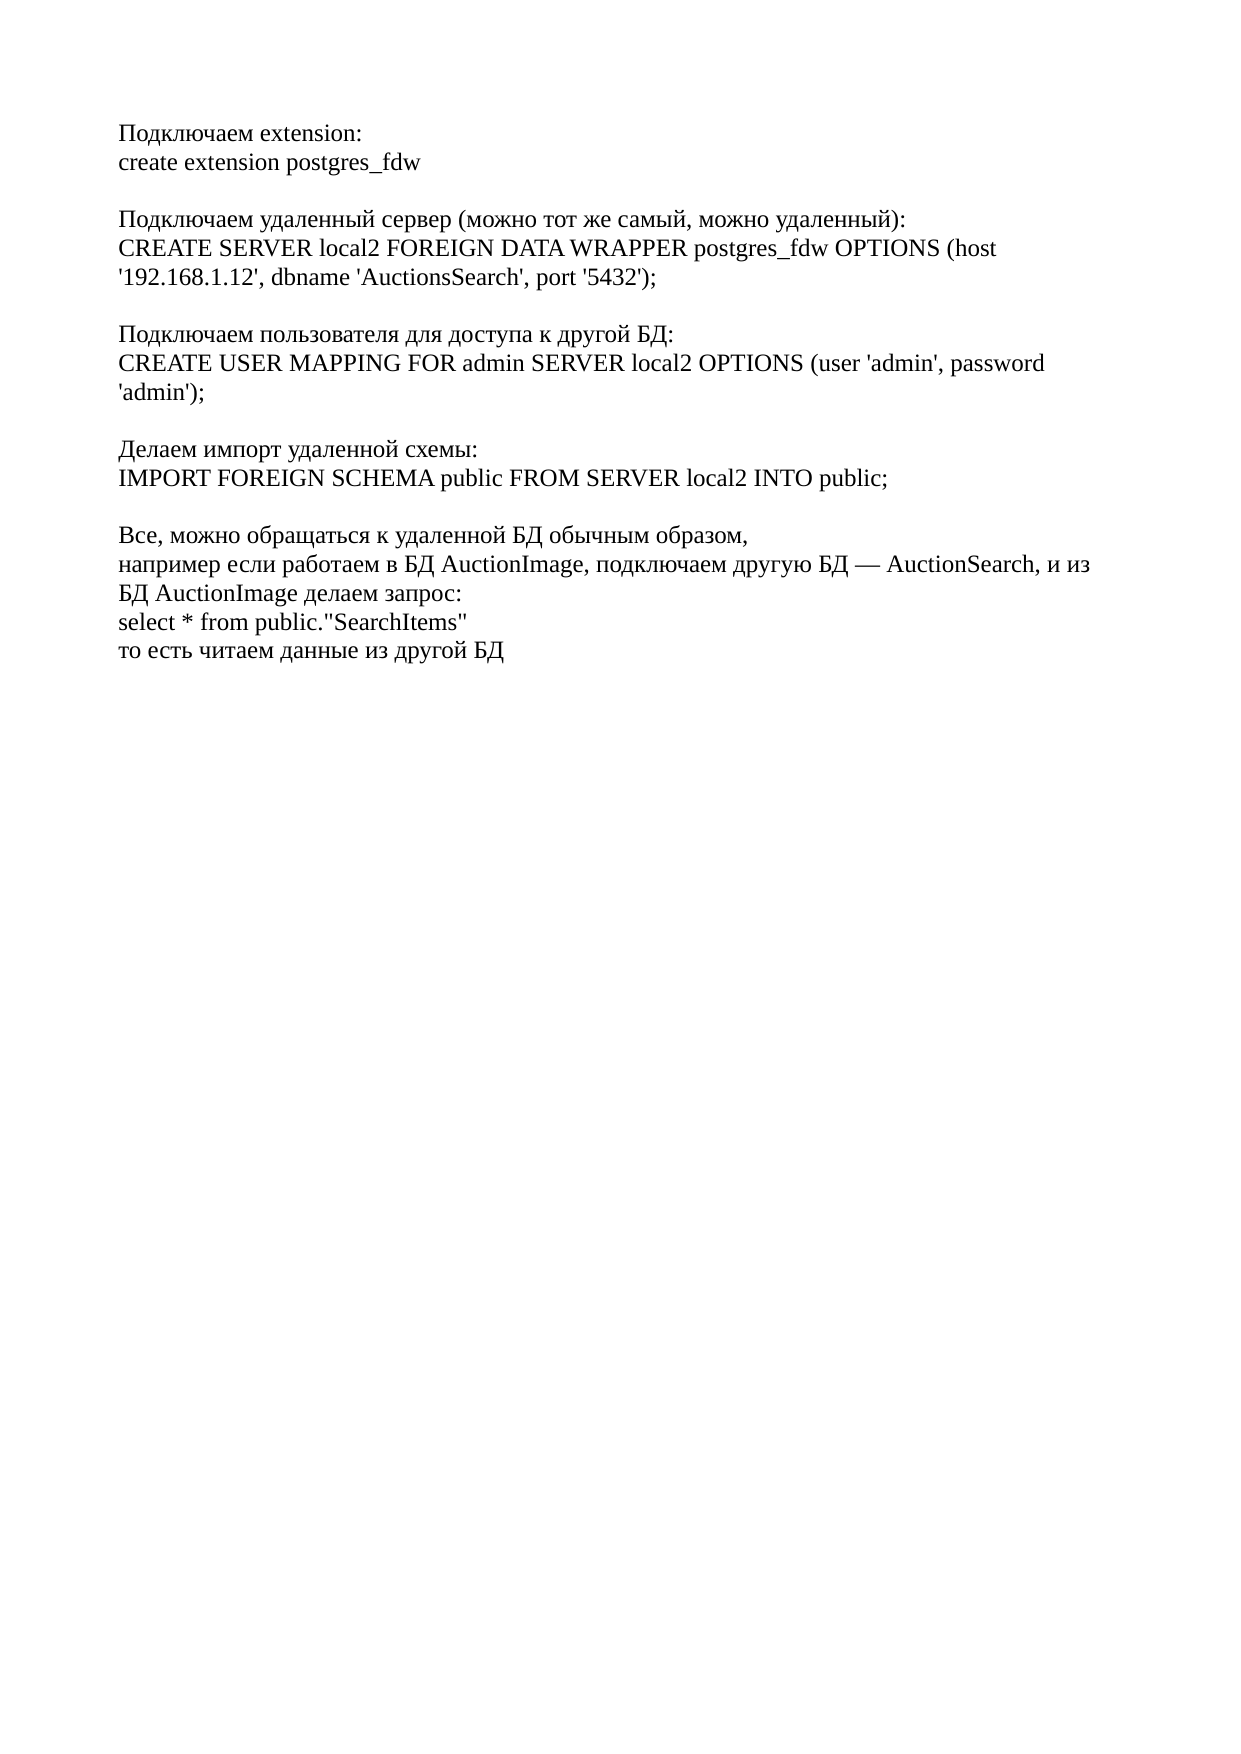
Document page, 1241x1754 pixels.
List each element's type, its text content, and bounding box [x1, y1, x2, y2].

text Все, можно обращаться к удаленной БД обычным образом, [118, 521, 1122, 549]
text то есть читаем данные из другой БД [118, 636, 1122, 664]
text CREATE SERVER local2 FOREIGN DATA WRAPPER postgres_fdw OPTIONS (host '192.168.1.12', dbname 'AuctionsSearch', port '5432'); [118, 233, 1122, 291]
text Подключаем пользователя для доступа к другой БД: [118, 319, 1122, 348]
text например если работаем в БД AuctionImage, подключаем другую БД — AuctionSearch, и из БД AuctionImage делаем запрос: [118, 549, 1122, 607]
text CREATE USER MAPPING FOR admin SERVER local2 OPTIONS (user 'admin', password 'admin'); [118, 348, 1122, 406]
text Подключаем удаленный сервер (можно тот же самый, можно удаленный): [118, 204, 1122, 233]
text Подключаем extension: [118, 118, 1122, 147]
text Делаем импорт удаленной схемы: [118, 434, 1122, 463]
text select * from public."SearchItems" [118, 607, 1122, 636]
text create extension postgres_fdw [118, 147, 1122, 176]
text IMPORT FOREIGN SCHEMA public FROM SERVER local2 INTO public; [118, 463, 1122, 492]
